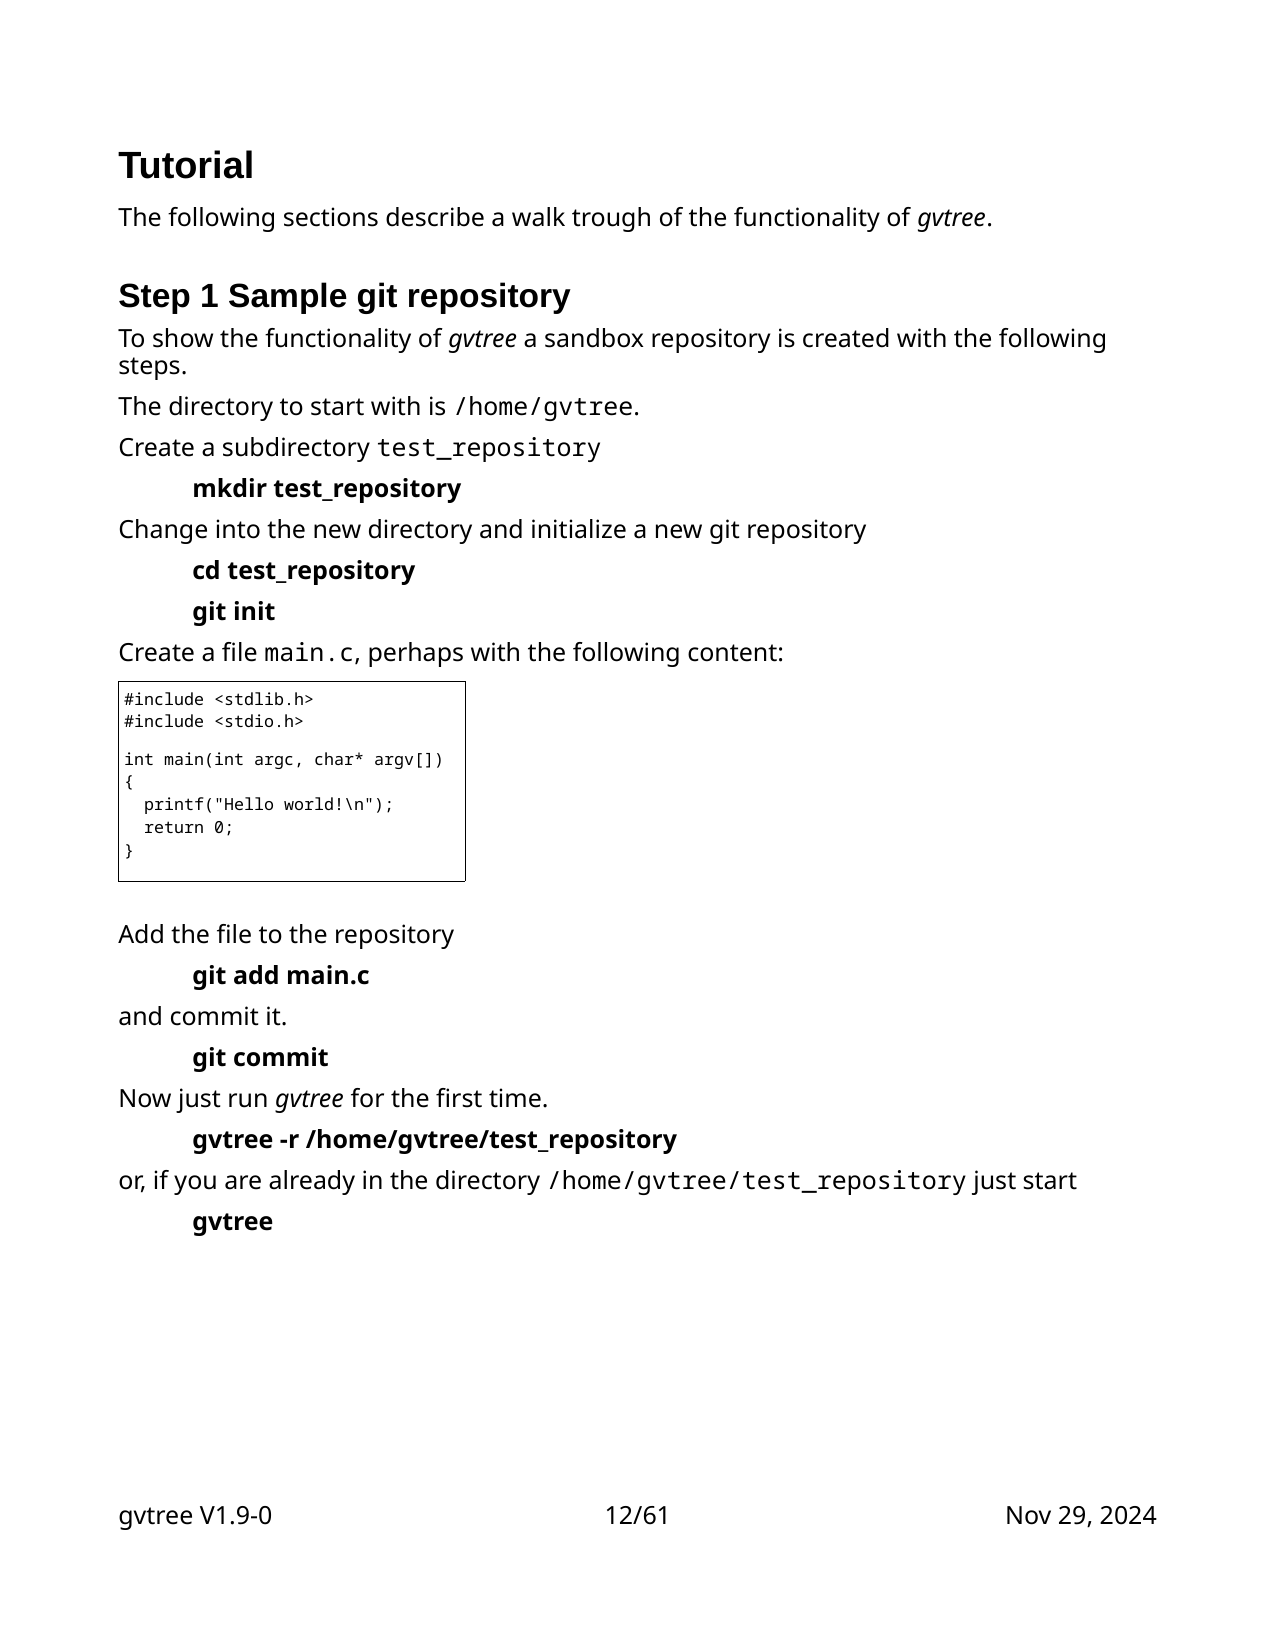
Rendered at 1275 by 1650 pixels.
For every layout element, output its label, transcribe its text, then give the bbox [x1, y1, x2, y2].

text and commit it. [118, 1004, 1157, 1031]
text Change into the new directory and initialize a new git repository [118, 517, 1157, 544]
text To show the functionality of gvtree a sandbox repository is created with the following steps. [118, 327, 1157, 379]
text or, if you are already in the directory /home/gvtree/test_repository just start [118, 1168, 1157, 1195]
text The following sections describe a walk trough of the functionality of gvtree. [118, 199, 1157, 233]
subtitle Tutorial [118, 143, 1157, 187]
text Add the file to the repository [118, 922, 1157, 949]
text gvtree -r /home/gvtree/test_repository [118, 1127, 1157, 1154]
text cd test_repository [118, 558, 1157, 585]
table_header #include <stdlib.h> #include <stdio.h> int main(int argc, char* argv[]) { printf("Hello world!\n"); return 0; } [119, 682, 465, 881]
text Create a file main.c, perhaps with the following content: [118, 640, 1157, 667]
text gvtree [118, 1209, 1157, 1236]
text Create a subdirectory test_repository [118, 435, 1157, 462]
subtitle Step 1 Sample git repository [118, 276, 1157, 314]
text Now just run gvtree for the first time. [118, 1086, 1157, 1113]
text git add main.c [118, 963, 1157, 990]
text The directory to start with is /home/gvtree. [118, 394, 1157, 421]
text git commit [118, 1045, 1157, 1072]
text git init [118, 599, 1157, 626]
text mkdir test_repository [118, 476, 1157, 503]
